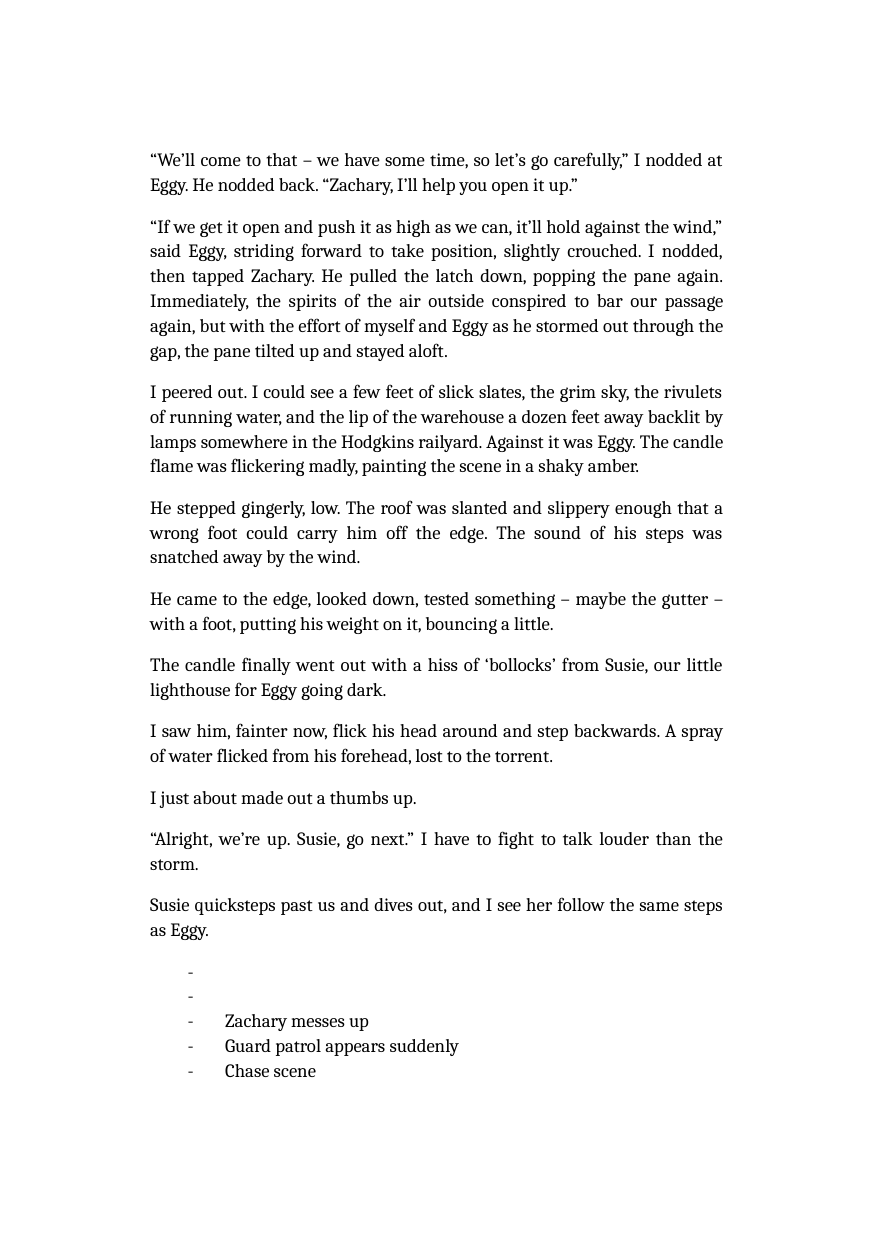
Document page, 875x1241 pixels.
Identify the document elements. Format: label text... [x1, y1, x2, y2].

text “Alright, we’re up. Susie, go next.” I have to fight to talk louder than the storm. [150, 829, 724, 875]
list Chase scene [187, 1060, 724, 1082]
text I just about made out a thumbs up. [150, 787, 724, 809]
list Guard patrol appears suddenly [187, 1036, 724, 1057]
text I saw him, fainter now, flick his head around and step backwards. A spray of water flicked from his forehead, lost to the torrent. [150, 721, 724, 767]
text The candle finally went out with a hiss of ‘bollocks’ from Susie, our little lighthouse for Eggy going dark. [150, 655, 724, 701]
text I peered out. I could see a few feet of slick slates, the grim sky, the rivulets of running water, and the lip of the warehouse a dozen feet away backlit by lamps somewhere in the Hodgkins railyard. Against it was Eggy. The candle flame was flickering madly, painting the scene in a shaky amber. [150, 382, 724, 478]
text He came to the edge, looked down, tested something – maybe the gutter – with a foot, putting his weight on it, bouncing a little. [150, 588, 724, 635]
text Susie quicksteps past us and dives out, and I see her follow the same steps as Eggy. [150, 895, 724, 941]
list Zachary messes up [187, 1011, 724, 1032]
text “If we get it open and push it as high as we can, it’ll hold against the wind,” said Eggy, striding forward to take position, slightly crouched. I nodded, then tapped Zachary. He pulled the latch down, popping the pane again. Immediately, the spirits of the air outside conspired to bar our passage again, but with the effort of myself and Eggy as he stormed out through the gap, the pane tilted up and stayed aloft. [150, 216, 724, 362]
text “We’ll come to that – we have some time, so let’s go carefully,” I nodded at Eggy. He nodded back. “Zachary, I’ll help you open it up.” [150, 150, 724, 196]
text He stepped gingerly, low. The roof was slanted and slippery enough that a wrong foot could carry him off the edge. The sound of his steps was snatched away by the wind. [150, 497, 724, 569]
